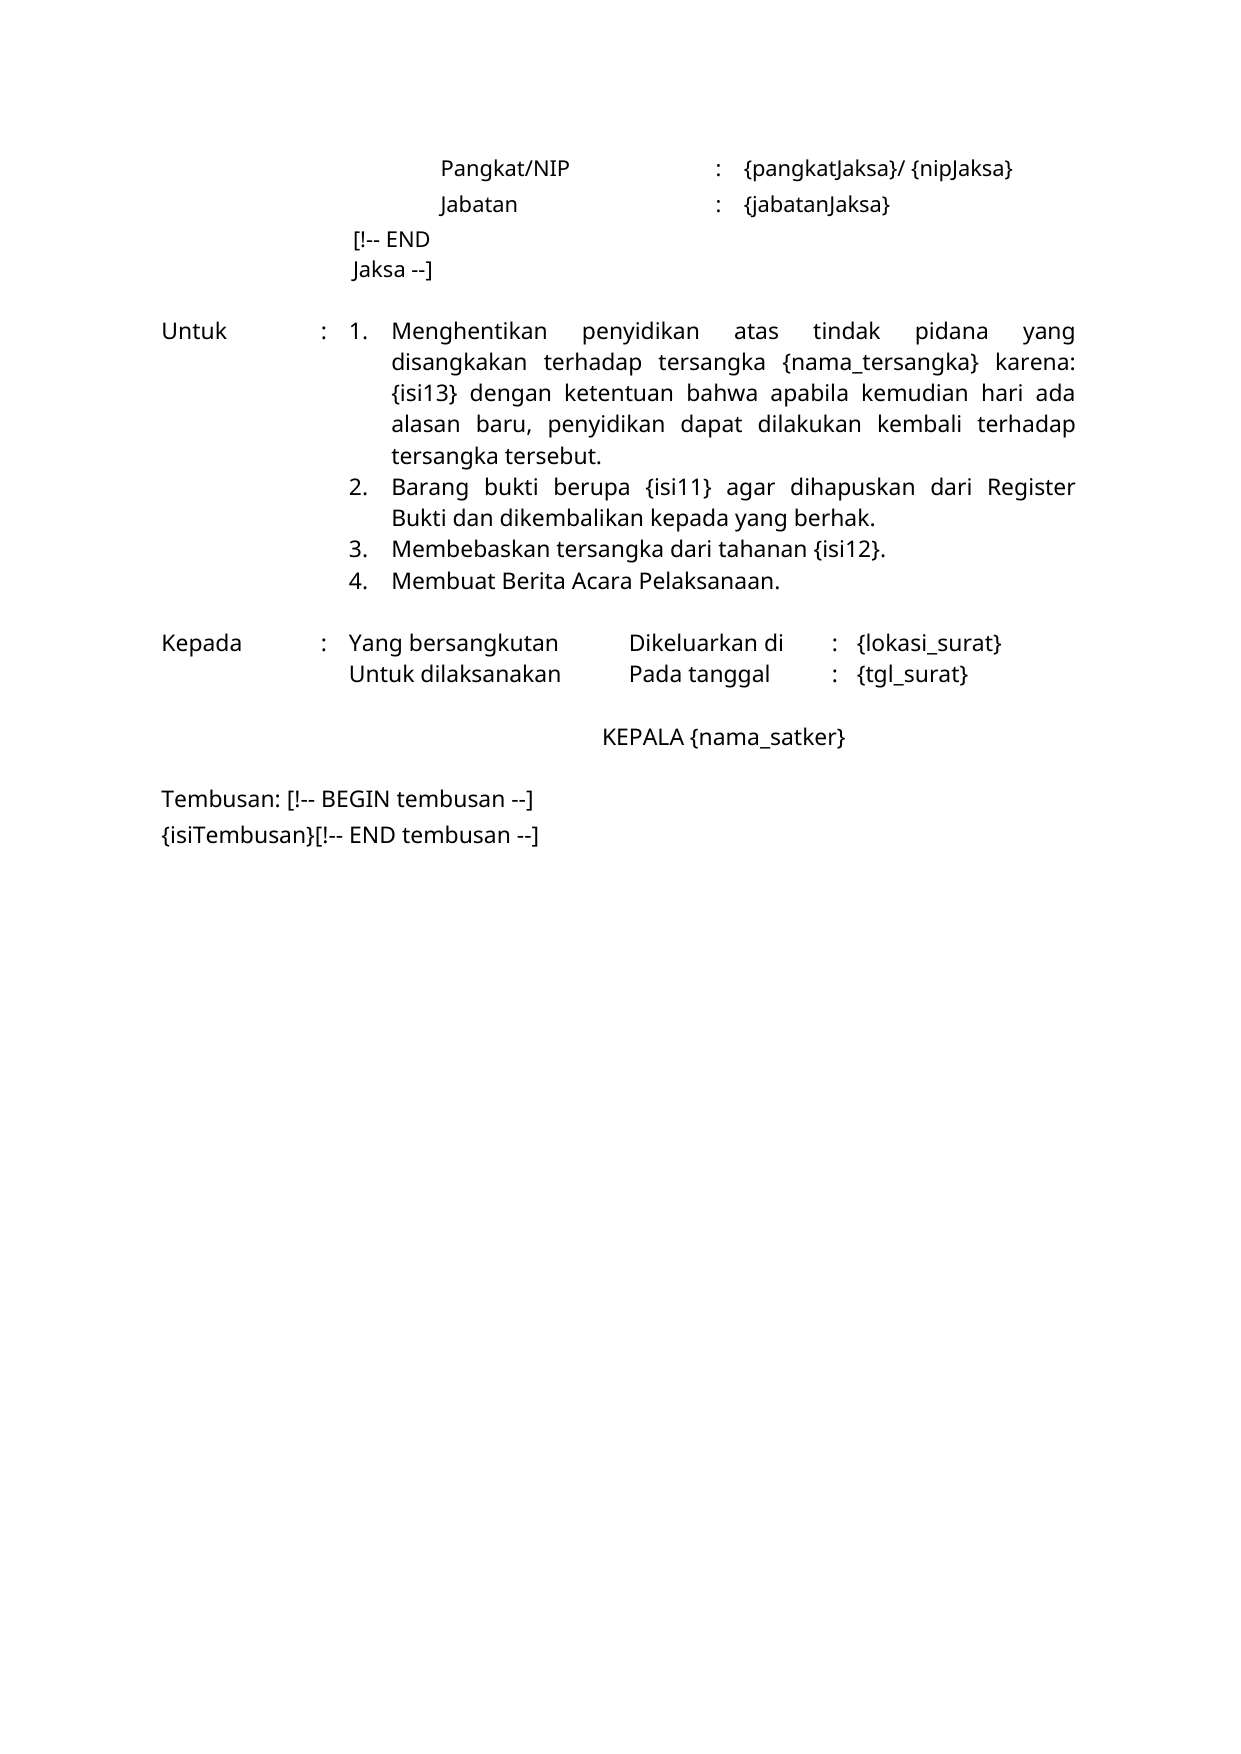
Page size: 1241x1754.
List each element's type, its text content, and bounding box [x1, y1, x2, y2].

table_cell 4. [338, 565, 380, 596]
table_cell Yang bersangkutan [338, 627, 617, 658]
table_cell Untuk dilaksanakan [338, 659, 617, 690]
table_cell [150, 596, 1087, 627]
table_cell {jabatanJaksa} [741, 186, 1076, 221]
table_cell [713, 221, 741, 287]
table_cell 3. [338, 534, 380, 565]
table_cell Untuk [150, 315, 309, 596]
table_cell [150, 752, 1087, 783]
table_cell [309, 150, 337, 315]
table_cell : [309, 627, 337, 752]
table_cell [338, 690, 591, 752]
table_cell {lokasi_surat} [845, 627, 1087, 658]
table_cell [338, 150, 1087, 315]
table_cell : [820, 627, 845, 658]
table_cell 2. [338, 471, 380, 533]
table_cell {pangkatJaksa}/ {nipJaksa} [741, 150, 1076, 186]
table_cell 1. [338, 315, 380, 471]
table_cell Dikeluarkan di [617, 627, 820, 658]
table_cell [350, 150, 437, 186]
table_cell [741, 221, 1076, 287]
table_cell : [713, 186, 741, 221]
table_cell [438, 221, 712, 287]
table_cell : [820, 659, 845, 690]
table_cell Menghentikan penyidikan atas tindak pidana yang disangkakan terhadap tersangka {nama_tersangka} karena: {isi13} dengan ketentuan bahwa apabila kemudian hari ada alasan baru, penyidikan dapat dilakukan kembali terhadap tersangka tersebut. [380, 315, 1087, 471]
table_cell Tembusan: [!-- BEGIN tembusan --] {isiTembusan}[!-- END tembusan --] [150, 784, 1087, 851]
table_cell Membebaskan tersangka dari tahanan {isi12}. [380, 534, 1087, 565]
table_cell Pangkat/NIP [438, 150, 712, 186]
table_cell : [309, 315, 337, 596]
table_cell Barang bukti berupa {isi11} agar dihapuskan dari Register Bukti dan dikembalikan kepada yang berhak. [380, 471, 1087, 533]
table_cell KEPALA {nama_satker} [591, 690, 1087, 752]
table_cell Kepada [150, 627, 309, 752]
table_cell [!-- END Jaksa --] [350, 221, 437, 287]
table_cell {tgl_surat} [845, 659, 1087, 690]
table_cell Jabatan [438, 186, 712, 221]
table_cell : [713, 150, 741, 186]
table_cell Pada tanggal [617, 659, 820, 690]
table_cell Membuat Berita Acara Pelaksanaan. [380, 565, 1087, 596]
table_cell [150, 851, 1087, 882]
table_cell [350, 186, 437, 221]
table_cell [150, 150, 309, 315]
